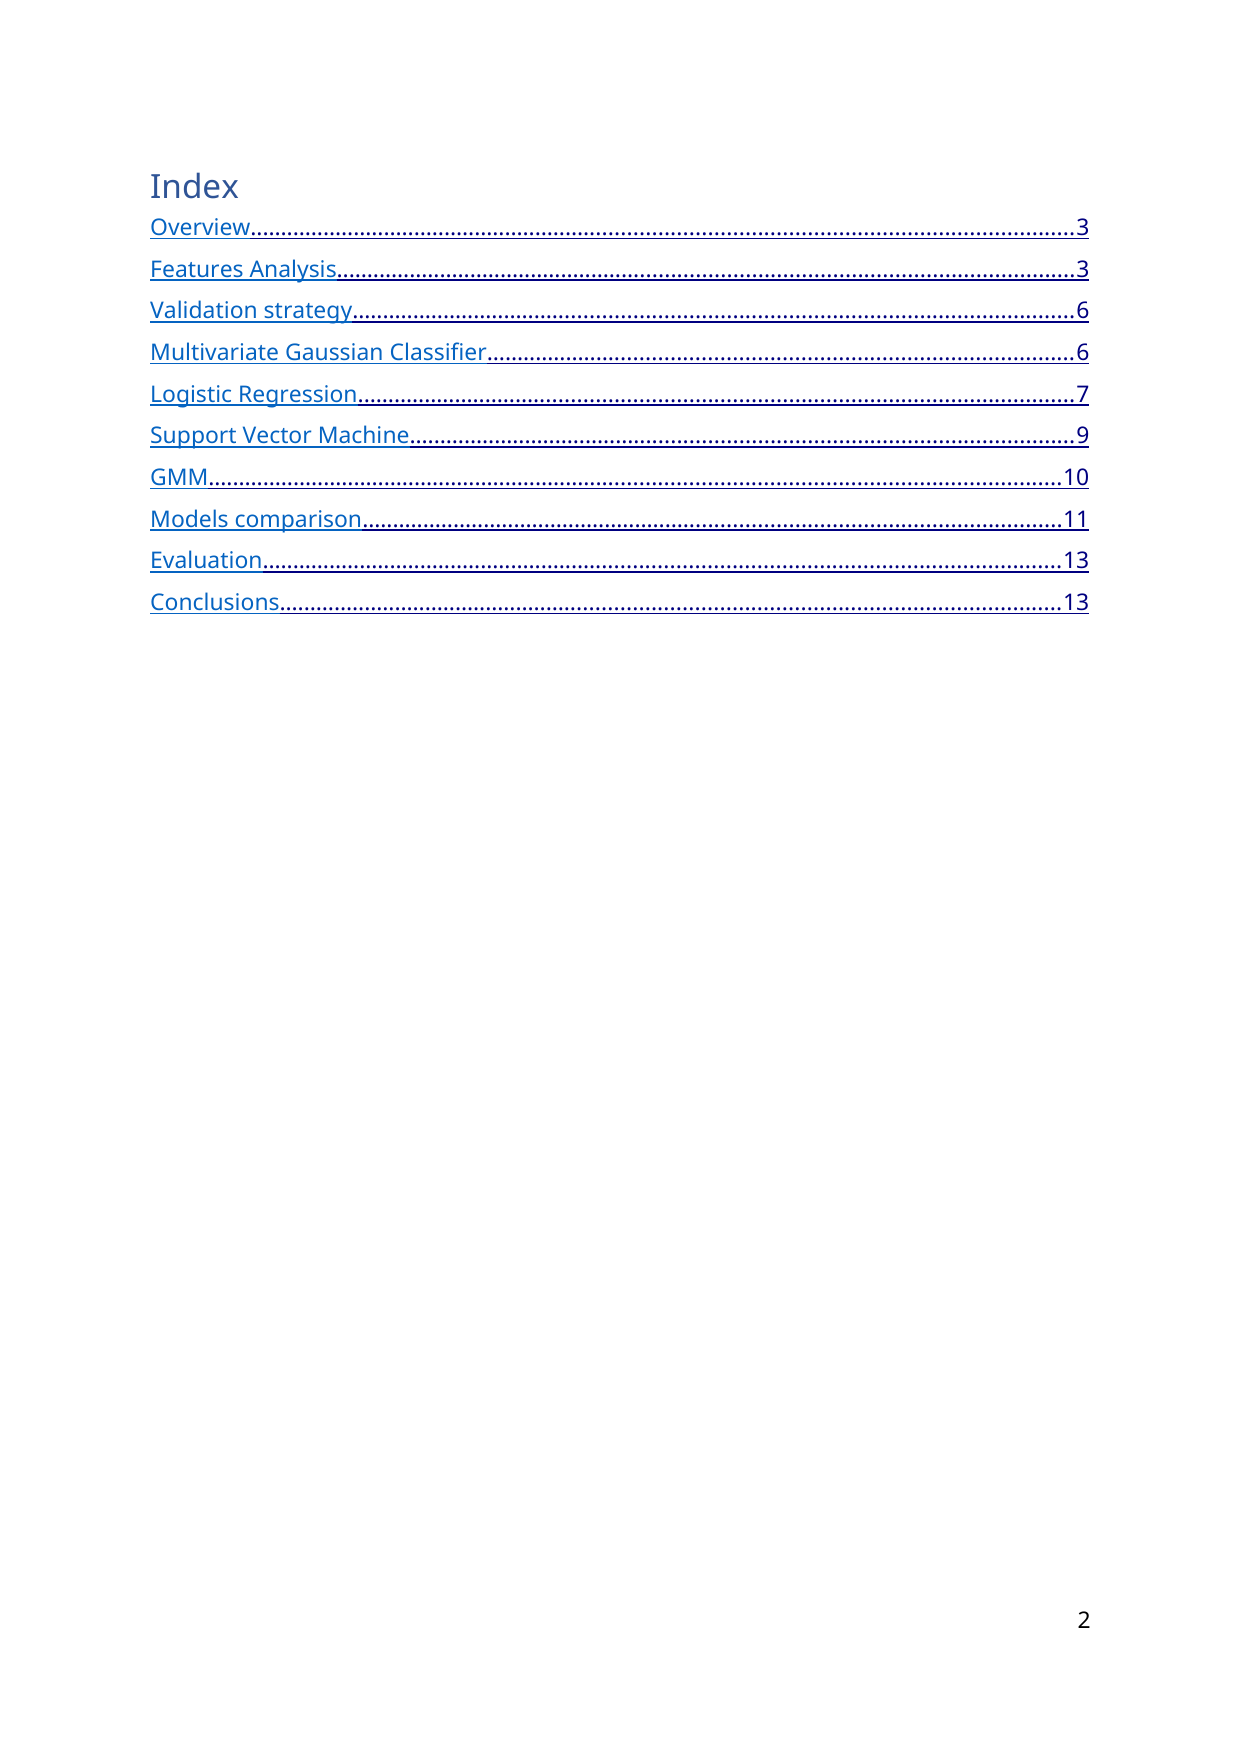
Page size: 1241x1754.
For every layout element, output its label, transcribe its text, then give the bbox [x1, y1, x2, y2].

text Overview 3 [150, 211, 1090, 242]
text Features Analysis 3 [150, 253, 1090, 284]
text Evaluation 13 [150, 544, 1090, 576]
text Multivariate Gaussian Classifier 6 [150, 336, 1090, 367]
text Conclusions 13 [150, 586, 1090, 617]
text GMM 10 [150, 461, 1090, 492]
text Logistic Regression 7 [150, 378, 1090, 409]
text Validation strategy 6 [150, 294, 1090, 326]
text Index [150, 162, 1090, 208]
text Support Vector Machine 9 [150, 419, 1090, 451]
text Models comparison 11 [150, 503, 1090, 534]
